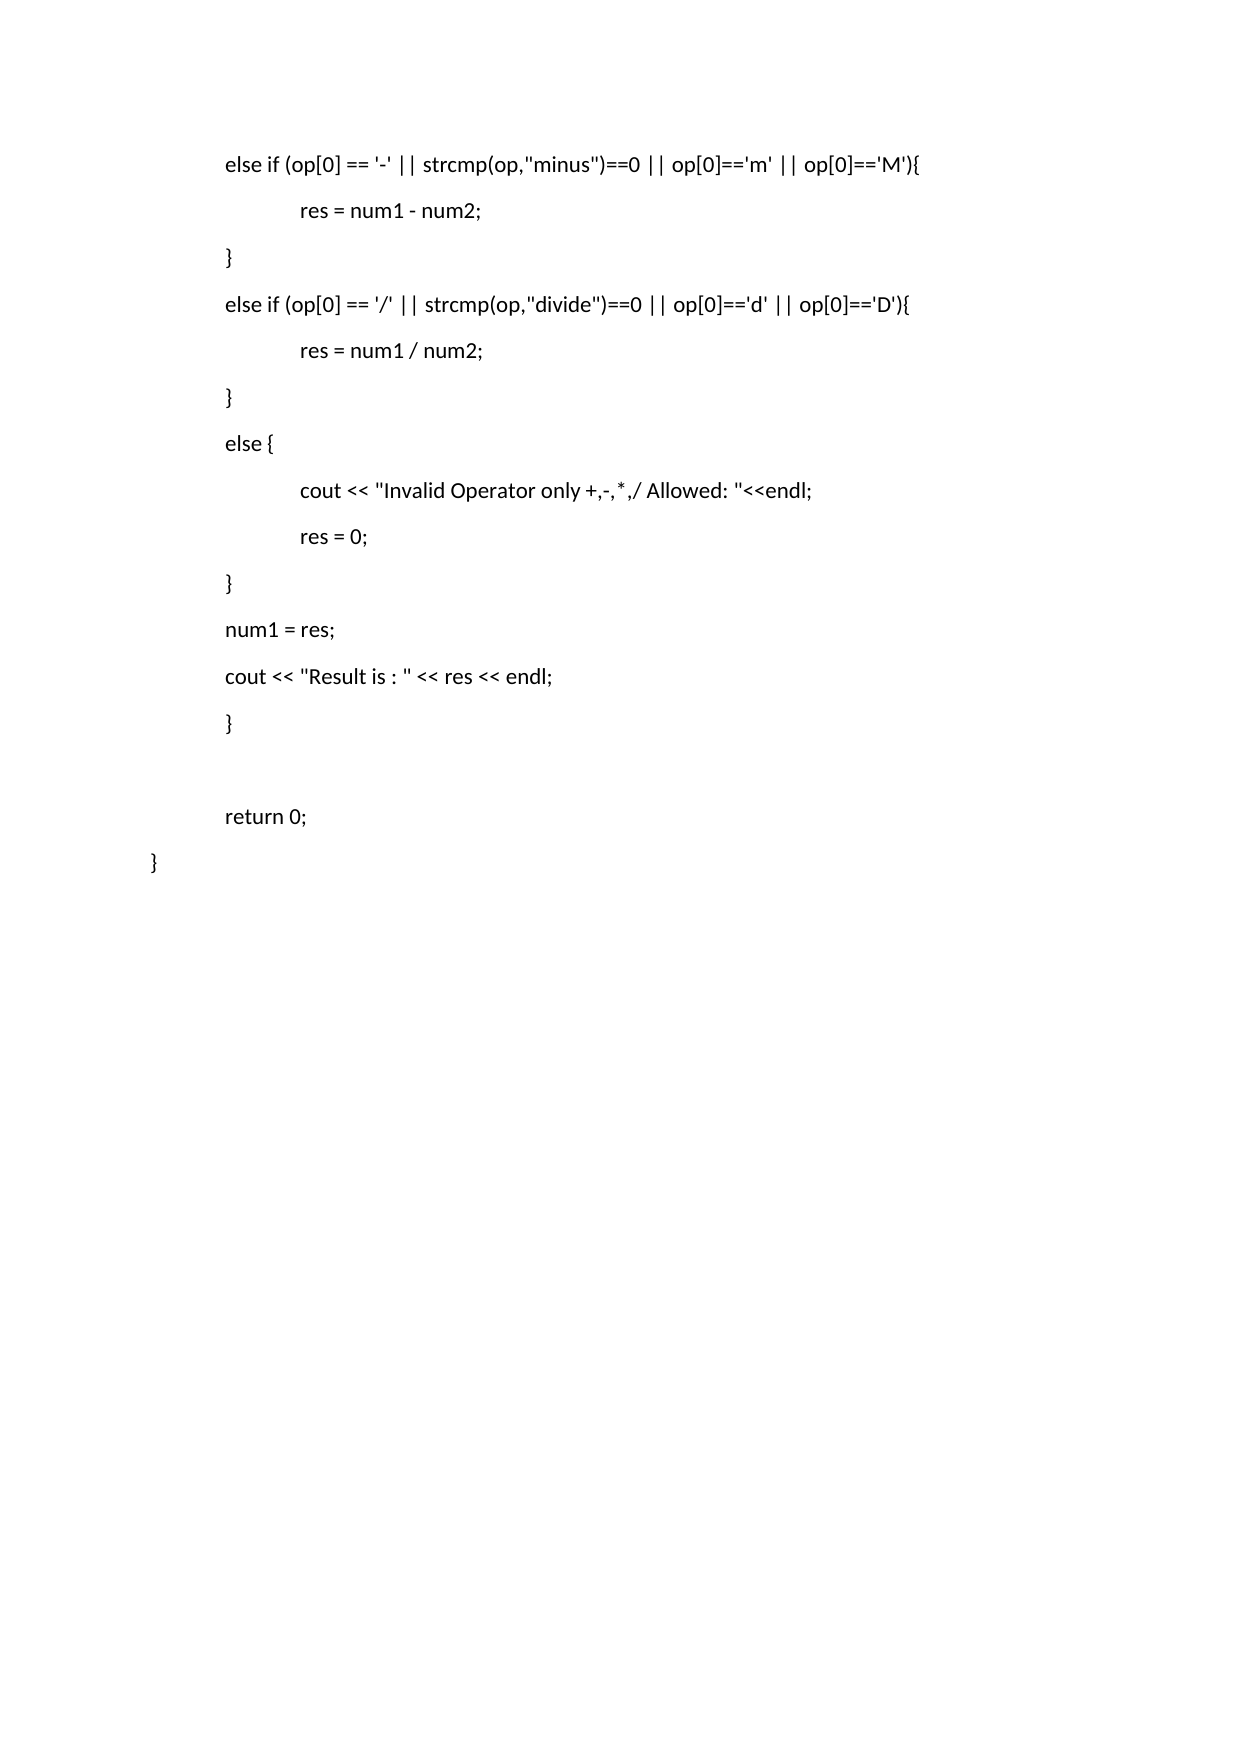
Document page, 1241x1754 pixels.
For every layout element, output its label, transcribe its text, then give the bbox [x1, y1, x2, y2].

text } [150, 709, 1090, 737]
text cout << "Invalid Operator only +,-,*,/ Allowed: "<<endl; [150, 476, 1090, 504]
text num1 = res; [150, 616, 1090, 644]
text else if (op[0] == '/' || strcmp(op,"divide")==0 || op[0]=='d' || op[0]=='D'){ [150, 290, 1090, 318]
text res = num1 - num2; [150, 197, 1090, 224]
text res = 0; [150, 522, 1090, 551]
text else if (op[0] == '-' || strcmp(op,"minus")==0 || op[0]=='m' || op[0]=='M'){ [150, 150, 1090, 178]
text cout << "Result is : " << res << endl; [150, 662, 1090, 690]
text } [150, 243, 1090, 271]
text } [150, 848, 1090, 876]
text else { [150, 429, 1090, 457]
text } [150, 569, 1090, 597]
text } [150, 383, 1090, 411]
text return 0; [150, 802, 1090, 830]
text res = num1 / num2; [150, 336, 1090, 364]
